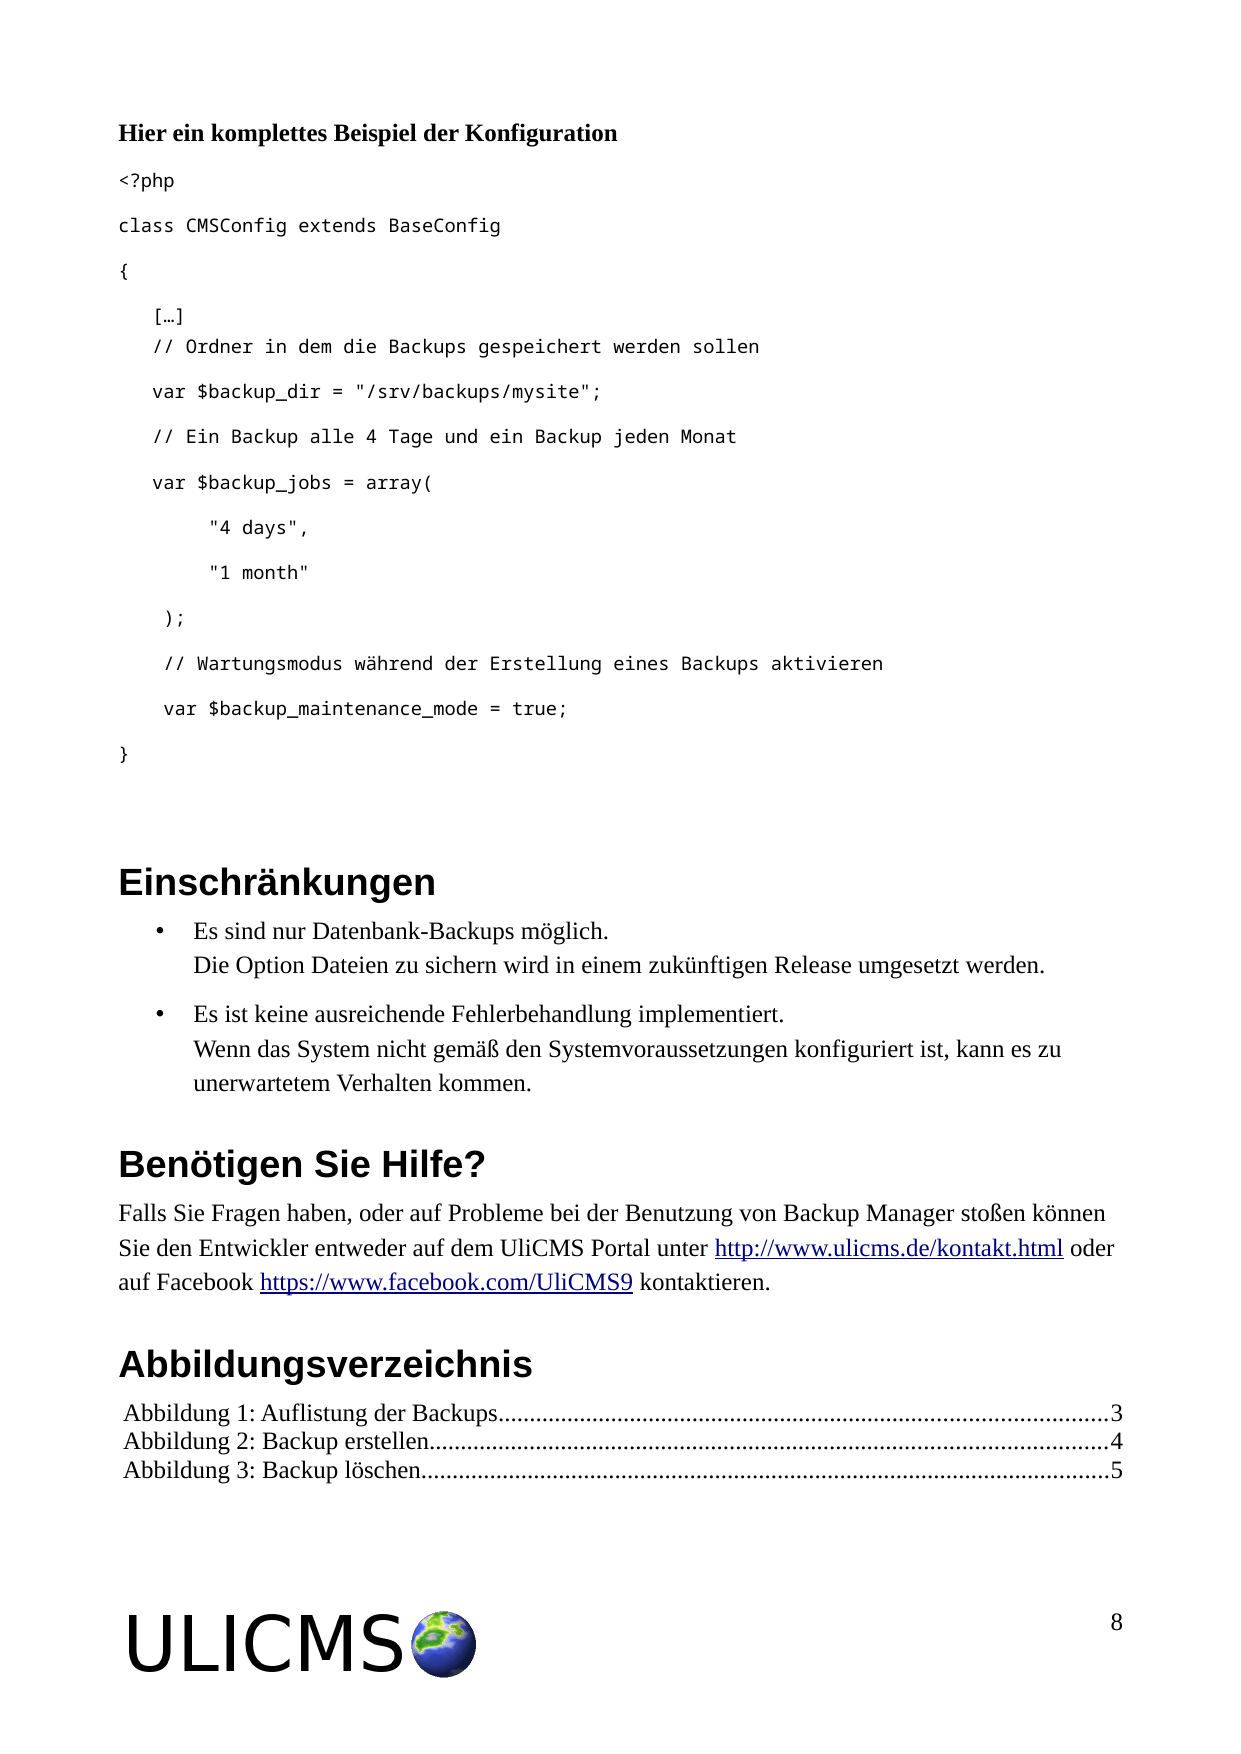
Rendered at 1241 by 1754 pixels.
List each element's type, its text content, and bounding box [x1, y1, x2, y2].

list Es sind nur Datenbank-Backups möglich. Die Option Dateien zu sichern wird in einem zukünftigen Release umgesetzt werden. [156, 916, 1123, 979]
text class CMSConfig extends BaseConfig [118, 212, 1123, 238]
text var $backup_maintenance_mode = true; [118, 695, 1123, 721]
text { [118, 258, 1123, 283]
text Abbildung 3: Backup löschen 5 [118, 1455, 1123, 1484]
text var $backup_dir = "/srv/backups/mysite"; [118, 379, 1123, 404]
text Falls Sie Fragen haben, oder auf Probleme bei der Benutzung von Backup Manager stoßen können Sie den Entwickler entweder auf dem UliCMS Portal unter http://www.ulicms.de/kontakt.html oder auf Facebook https://www.facebook.com/UliCMS9 kontaktieren. [118, 1198, 1123, 1296]
picture [118, 1607, 479, 1681]
list Es ist keine ausreichende Fehlerbehandlung implementiert. Wenn das System nicht gemäß den Systemvoraussetzungen konfiguriert ist, kann es zu unerwartetem Verhalten kommen. [156, 999, 1123, 1097]
text var $backup_jobs = array( [118, 469, 1123, 494]
text "4 days", [118, 514, 1123, 540]
text "1 month" [118, 559, 1123, 585]
text // Ein Backup alle 4 Tage und ein Backup jeden Monat [118, 424, 1123, 449]
text […] // Ordner in dem die Backups gespeichert werden sollen [118, 303, 1123, 359]
text Abbildung 2: Backup erstellen 4 [118, 1426, 1123, 1455]
subtitle Einschränkungen [118, 859, 1123, 903]
text Abbildung 1: Auflistung der Backups 3 [118, 1398, 1123, 1426]
text } [118, 740, 1123, 766]
text <?php [118, 167, 1123, 193]
text ); [118, 605, 1123, 630]
text // Wartungsmodus während der Erstellung eines Backups aktivieren [118, 650, 1123, 675]
subtitle Abbildungsverzeichnis [118, 1341, 1123, 1385]
text Hier ein komplettes Beispiel der Konfiguration [118, 118, 1123, 147]
